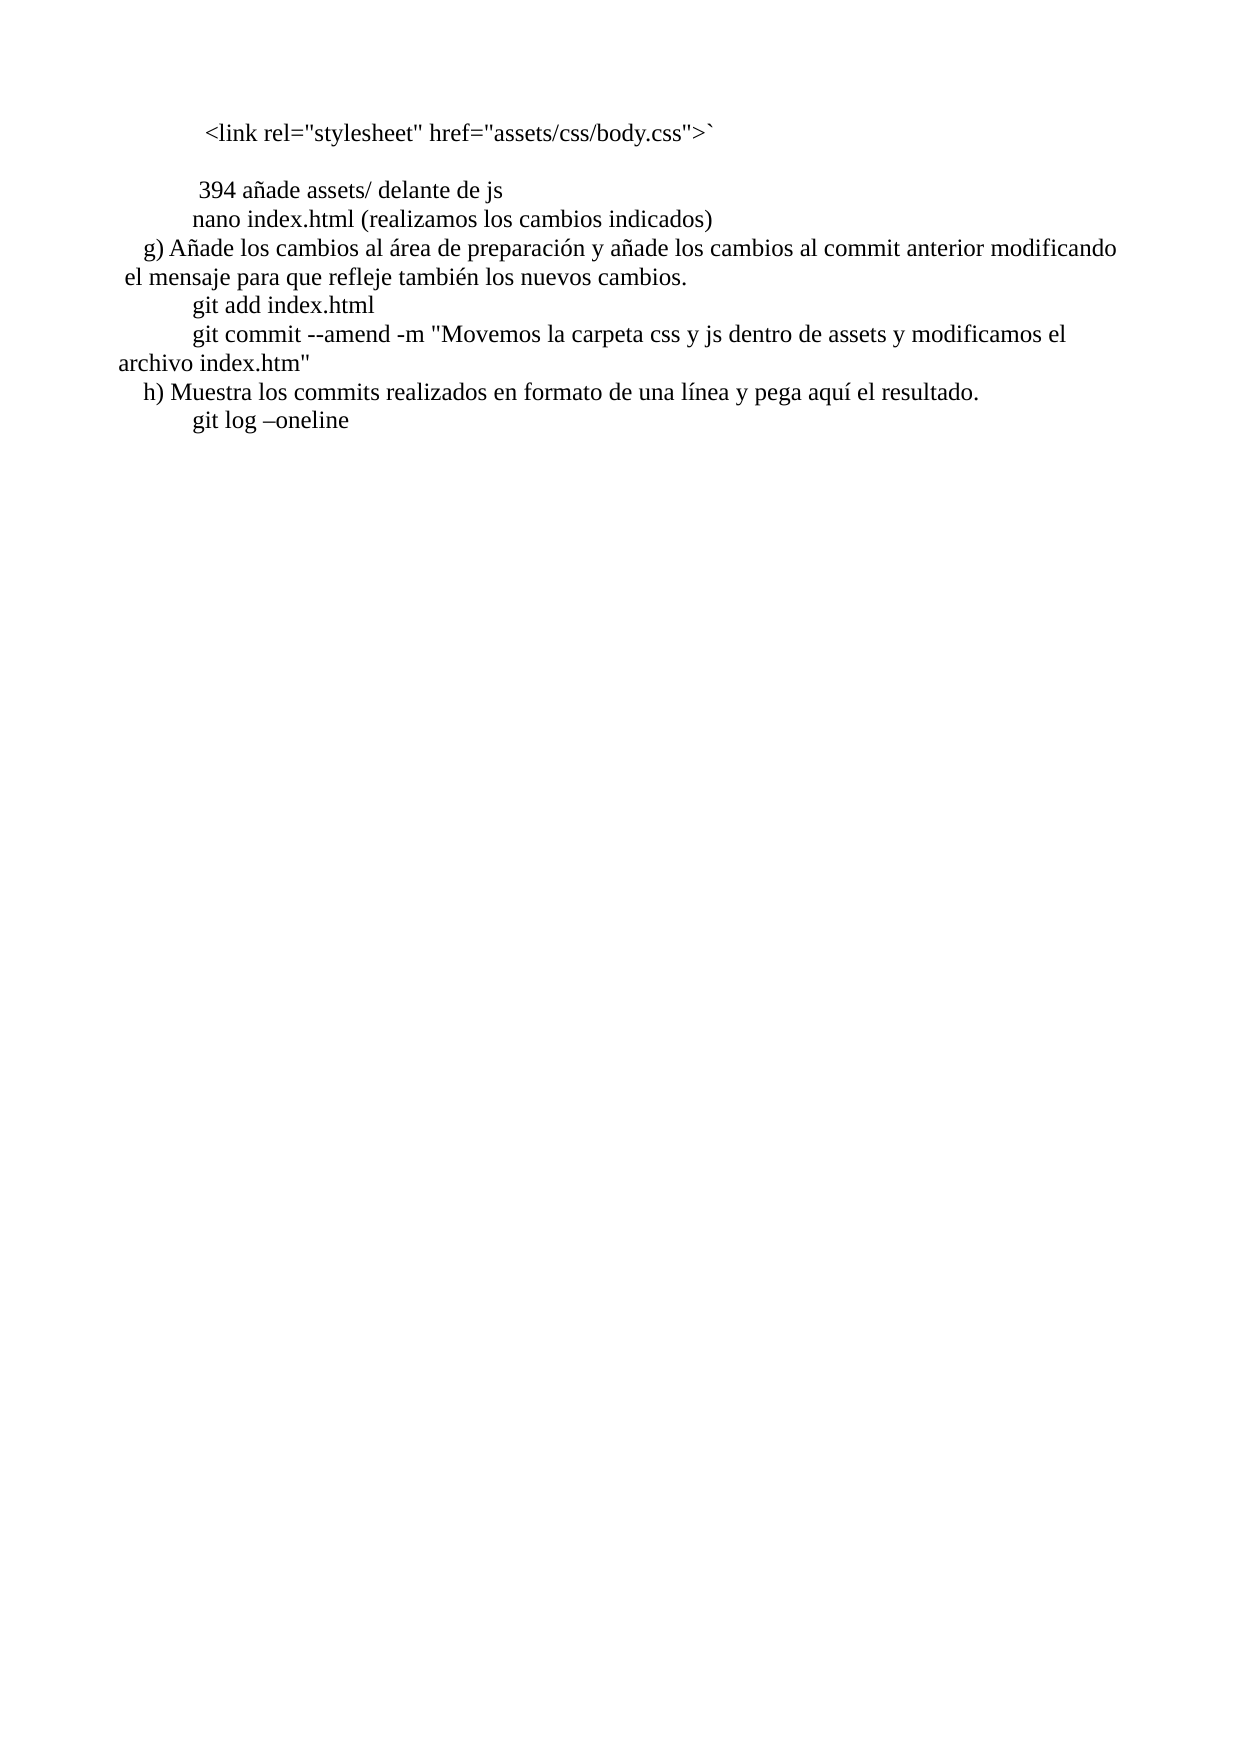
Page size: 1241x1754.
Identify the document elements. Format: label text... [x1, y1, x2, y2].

text h) Muestra los commits realizados en formato de una línea y pega aquí el resultado. [118, 377, 1122, 406]
text nano index.html (realizamos los cambios indicados) [118, 204, 1122, 233]
text git add index.html [118, 291, 1122, 319]
text <link rel="stylesheet" href="assets/css/body.css">` [118, 118, 1122, 147]
text git log –oneline [118, 406, 1122, 434]
text g) Añade los cambios al área de preparación y añade los cambios al commit anterior modificando [118, 233, 1122, 262]
text git commit --amend -m "Movemos la carpeta css y js dentro de assets y modificamos el archivo index.htm" [118, 319, 1122, 377]
text 394 añade assets/ delante de js [118, 176, 1122, 204]
text el mensaje para que refleje también los nuevos cambios. [118, 262, 1122, 291]
